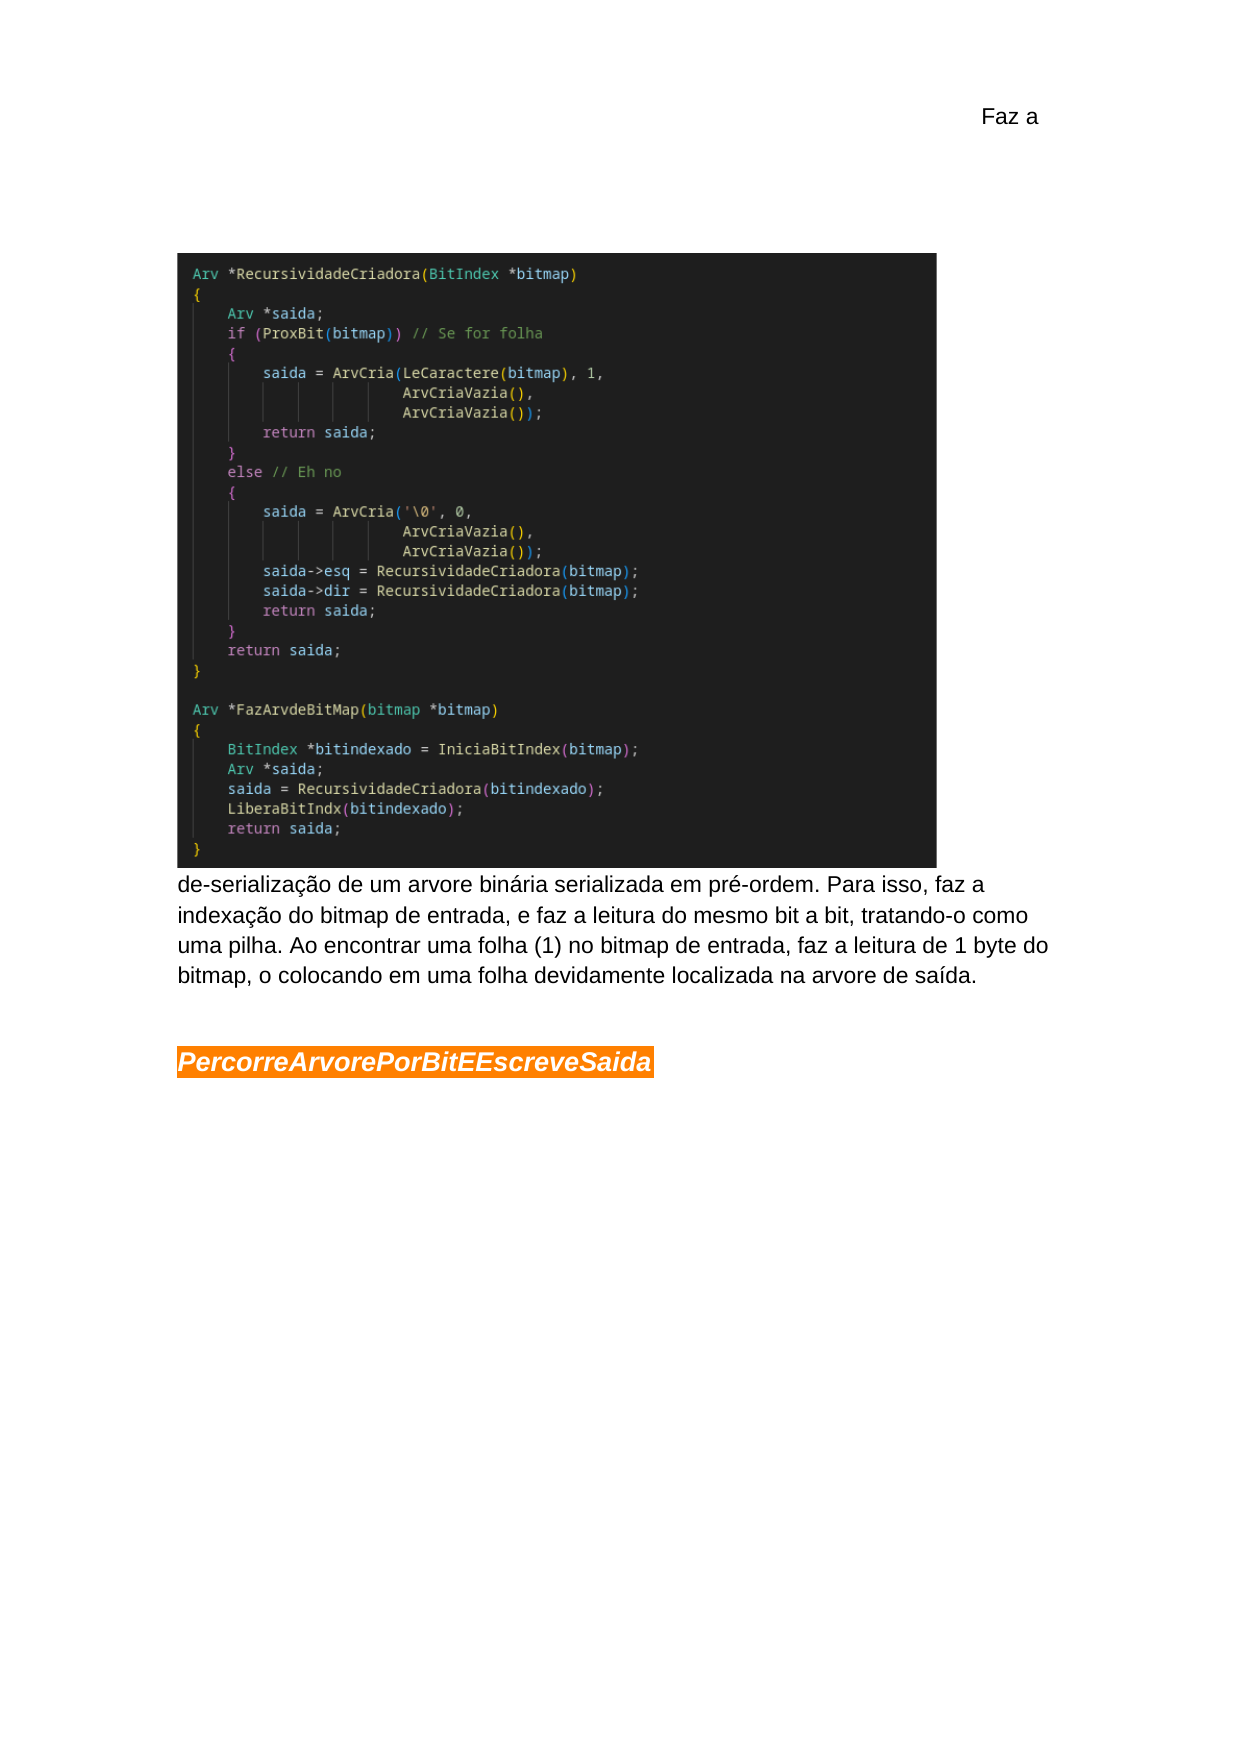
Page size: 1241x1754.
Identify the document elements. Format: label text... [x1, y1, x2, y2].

text Faz a de-serialização de um arvore binária serializada em pré-ordem. Para isso, faz a indexação do bitmap de entrada, e faz a leitura do mesmo bit a bit, tratando-o como uma pilha. Ao encontrar uma folha (1) no bitmap de entrada, faz a leitura de 1 byte do bitmap, o colocando em uma folha devidamente localizada na arvore de saída. [177, 103, 1063, 988]
text PercorreArvorePorBitEEscreveSaida [654, 1046, 1063, 1078]
picture [177, 253, 937, 868]
